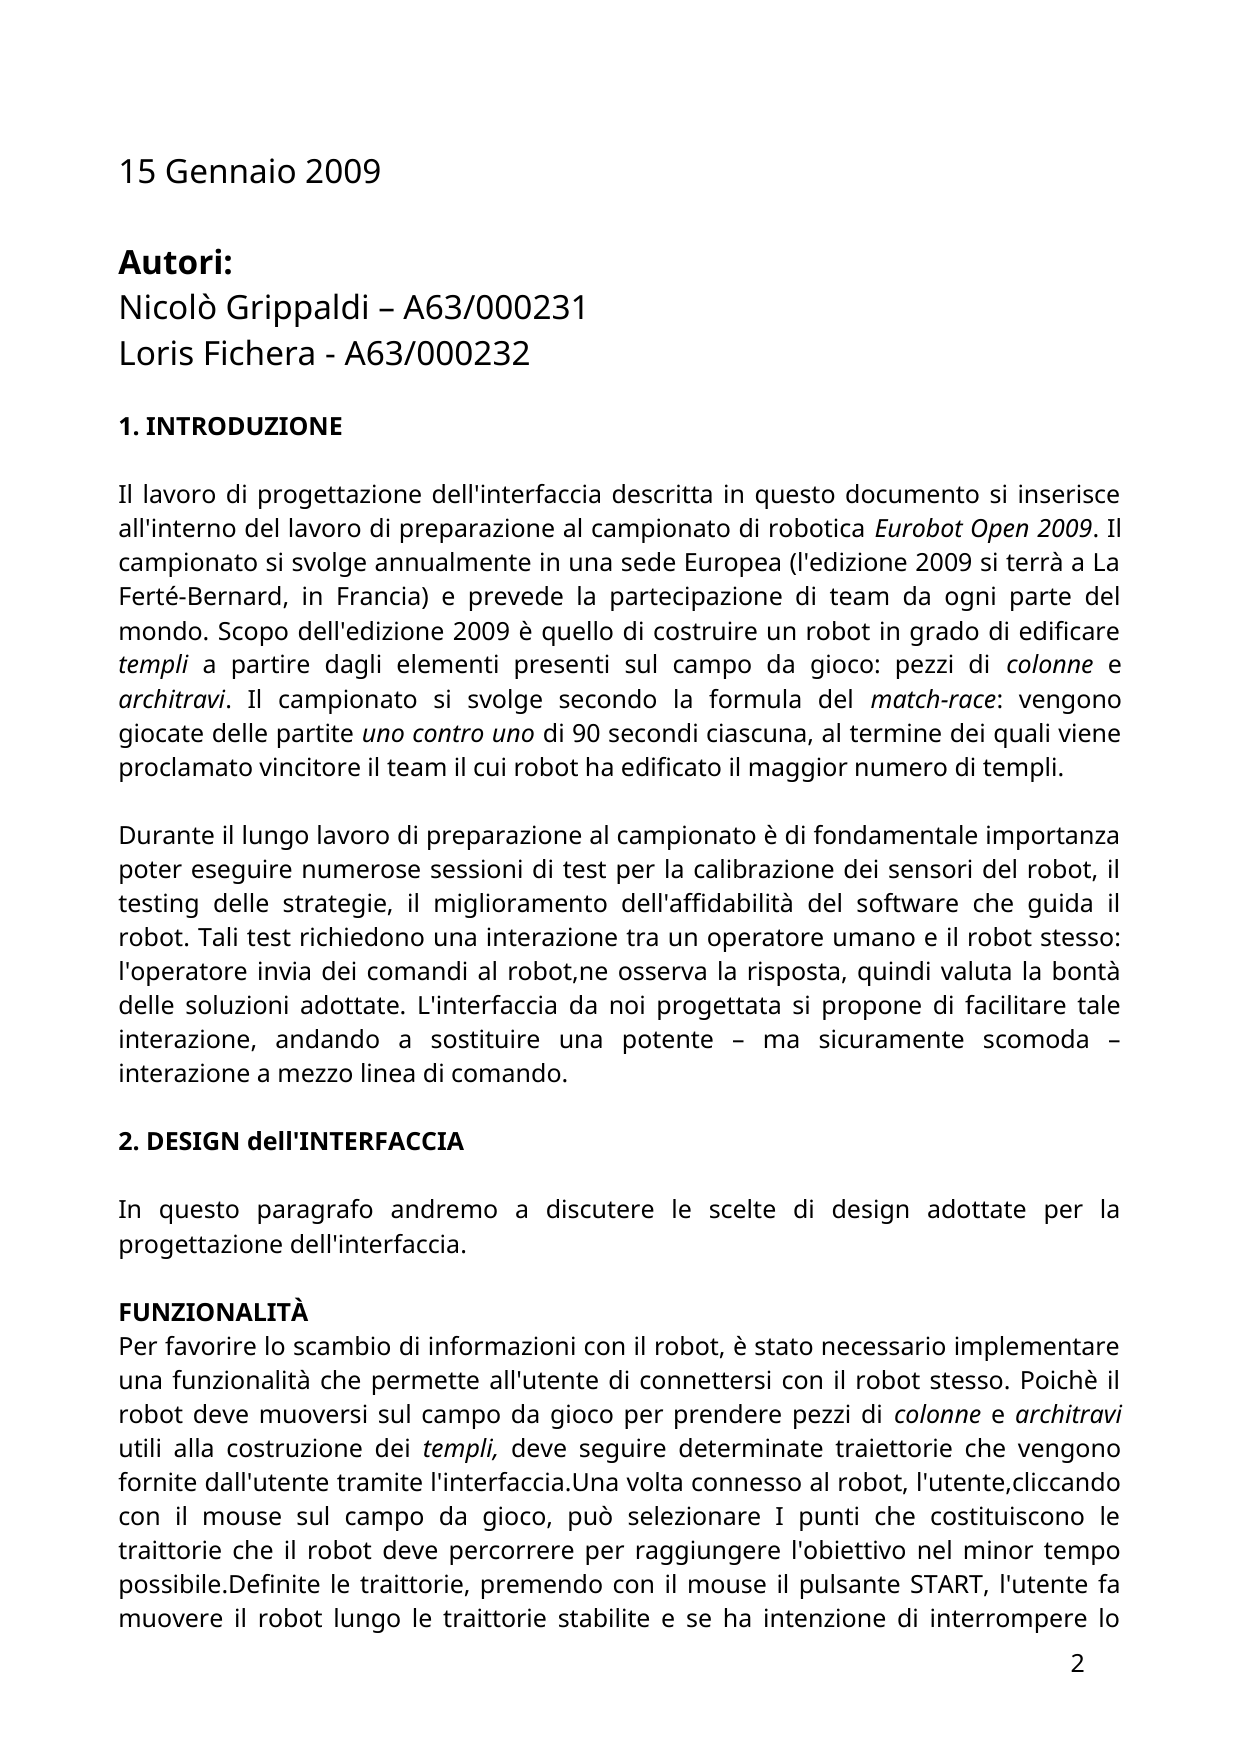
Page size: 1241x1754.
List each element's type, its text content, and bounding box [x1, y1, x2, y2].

text Nicolò Grippaldi – A63/000231 [118, 284, 1122, 329]
text Durante il lungo lavoro di preparazione al campionato è di fondamentale importanza poter eseguire numerose sessioni di test per la calibrazione dei sensori del robot, il testing delle strategie, il miglioramento dell'affidabilità del software che guida il robot. Tali test richiedono una interazione tra un operatore umano e il robot stesso: l'operatore invia dei comandi al robot,ne osserva la risposta, quindi valuta la bontà delle soluzioni adottate. L'interfaccia da noi progettata si propone di facilitare tale interazione, andando a sostituire una potente – ma sicuramente scomoda – interazione a mezzo linea di comando. [118, 817, 1122, 1090]
text Loris Fichera - A63/000232 [118, 329, 1122, 375]
text 2. DESIGN dell'INTERFACCIA [118, 1124, 1122, 1158]
text Il lavoro di progettazione dell'interfaccia descritta in questo documento si inserisce all'interno del lavoro di preparazione al campionato di robotica Eurobot Open 2009. Il campionato si svolge annualmente in una sede Europea (l'edizione 2009 si terrà a La Ferté-Bernard, in Francia) e prevede la partecipazione di team da ogni parte del mondo. Scopo dell'edizione 2009 è quello di costruire un robot in grado di edificare templi a partire dagli elementi presenti sul campo da gioco: pezzi di colonne e architravi. Il campionato si svolge secondo la formula del match-race: vengono giocate delle partite uno contro uno di 90 secondi ciascuna, al termine dei quali viene proclamato vincitore il team il cui robot ha edificato il maggior numero di templi. [118, 477, 1122, 783]
text FUNZIONALITÀ [118, 1294, 1122, 1328]
text Per favorire lo scambio di informazioni con il robot, è stato necessario implementare una funzionalità che permette all'utente di connettersi con il robot stesso. Poichè il robot deve muoversi sul campo da gioco per prendere pezzi di colonne e architravi utili alla costruzione dei templi, deve seguire determinate traiettorie che vengono fornite dall'utente tramite l'interfaccia.Una volta connesso al robot, l'utente,cliccando con il mouse sul campo da gioco, può selezionare I punti che costituiscono le traittorie che il robot deve percorrere per raggiungere l'obiettivo nel minor tempo possibile.Definite le traittorie, premendo con il mouse il pulsante START, l'utente fa muovere il robot lungo le traittorie stabilite e se ha intenzione di interrompere lo [118, 1328, 1122, 1635]
text 1. INTRODUZIONE [118, 409, 1122, 443]
text In questo paragrafo andremo a discutere le scelte di design adottate per la progettazione dell'interfaccia. [118, 1192, 1122, 1260]
text 15 Gennaio 2009 [118, 148, 1122, 193]
text Autori: [118, 238, 1122, 284]
